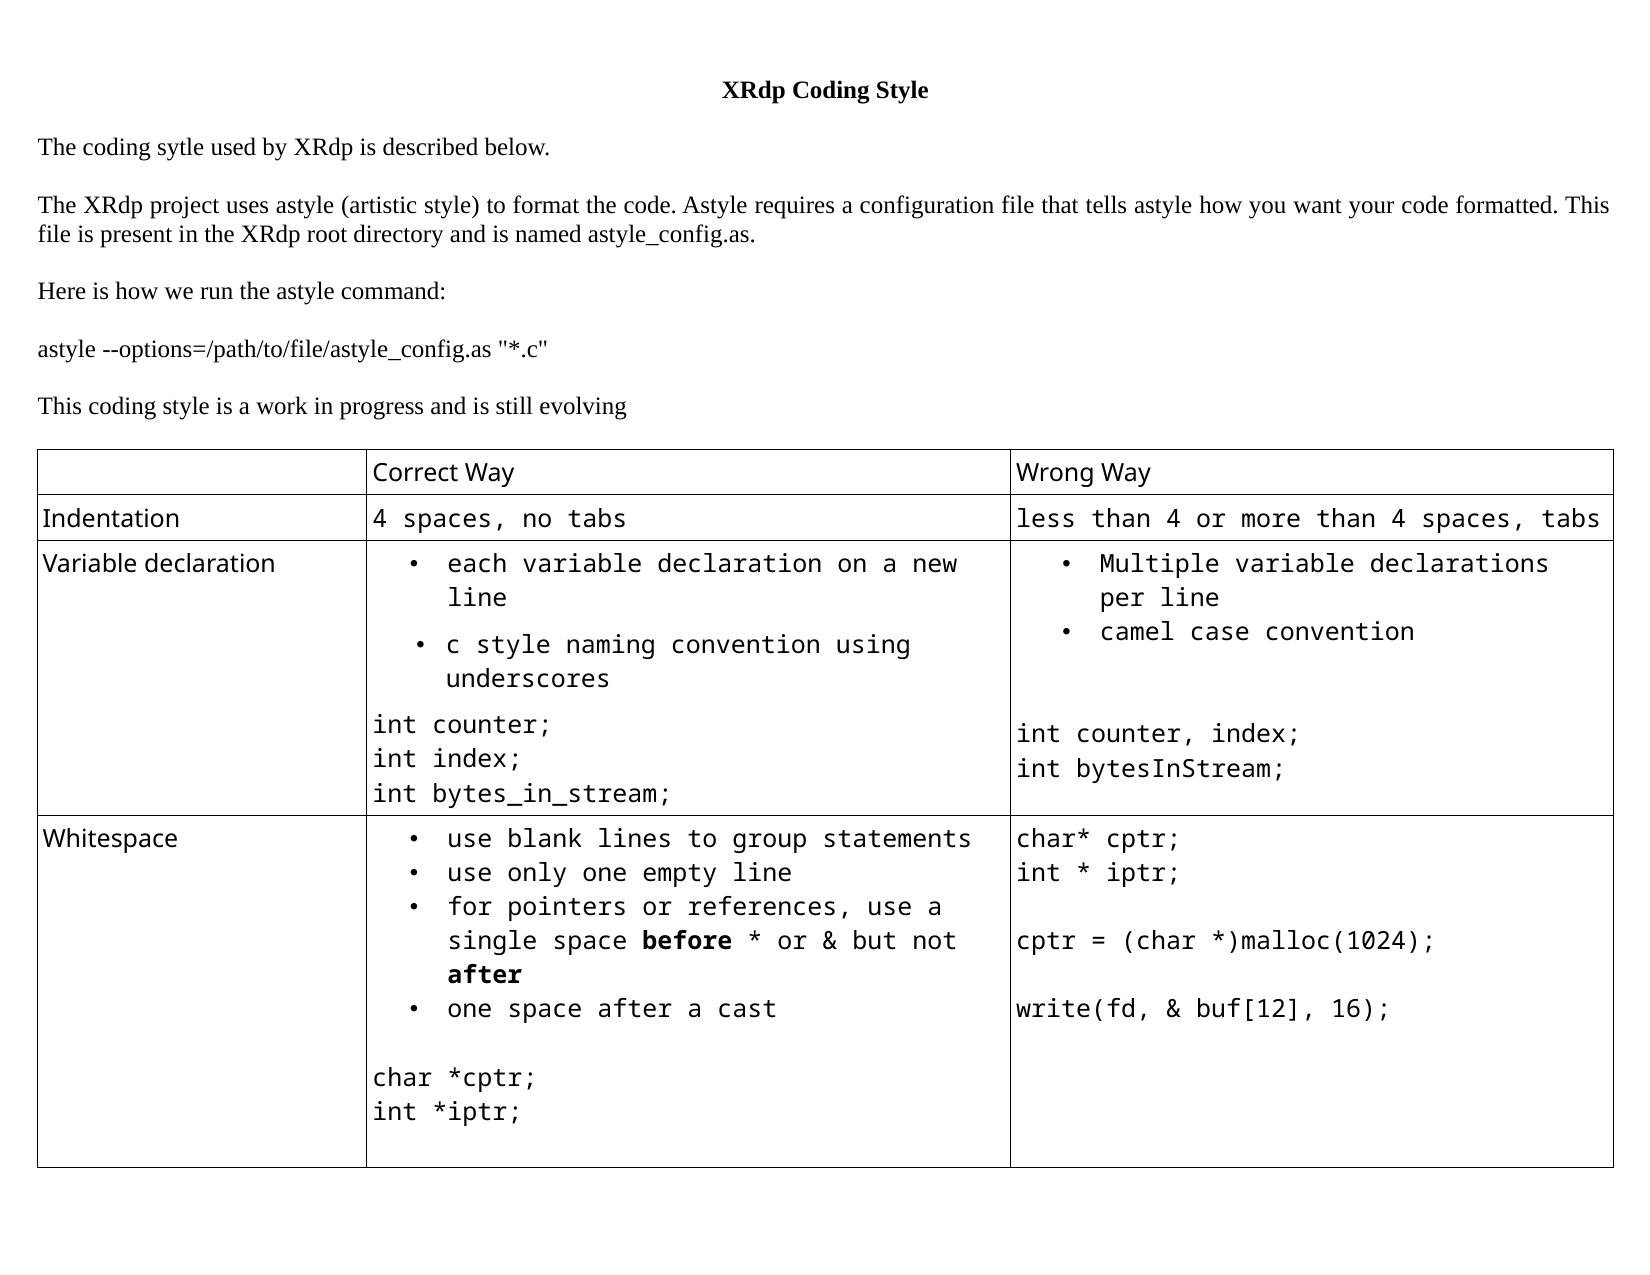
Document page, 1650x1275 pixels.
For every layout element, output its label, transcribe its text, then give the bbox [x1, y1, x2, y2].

text The coding sytle used by XRdp is described below. [37, 132, 1612, 161]
text astyle --options=/path/to/file/astyle_config.as "*.c" [37, 334, 1612, 362]
text Here is how we run the astyle command: [37, 276, 1612, 305]
table_header Wrong Way [1011, 450, 1613, 494]
table_cell each variable declaration on a new line c style naming convention using underscores int counter; int index; int bytes_in_stream; [367, 541, 1010, 815]
text This coding style is a work in progress and is still evolving [37, 391, 1612, 420]
table_cell Indentation [38, 495, 366, 540]
text The XRdp project uses astyle (artistic style) to format the code. Astyle requires a configuration file that tells astyle how you want your code formatted. This file is present in the XRdp root directory and is named astyle_config.as. [37, 190, 1612, 247]
table_cell less than 4 or more than 4 spaces, tabs [1011, 495, 1613, 540]
table_cell 4 spaces, no tabs [367, 495, 1010, 540]
table_cell use blank lines to group statements use only one empty line for pointers or references, use a single space before * or & but not after one space after a cast char *cptr; int *iptr; [367, 816, 1010, 1167]
table_cell Variable declaration [38, 541, 366, 815]
table_cell Multiple variable declarations per line camel case convention int counter, index; int bytesInStream; [1011, 541, 1613, 815]
text XRdp Coding Style [37, 75, 1612, 104]
table_cell char* cptr; int * iptr; cptr = (char *)malloc(1024); write(fd, & buf[12], 16); [1011, 816, 1613, 1167]
table_header [38, 450, 366, 494]
table_header Correct Way [367, 450, 1010, 494]
table_cell Whitespace [38, 816, 366, 1167]
